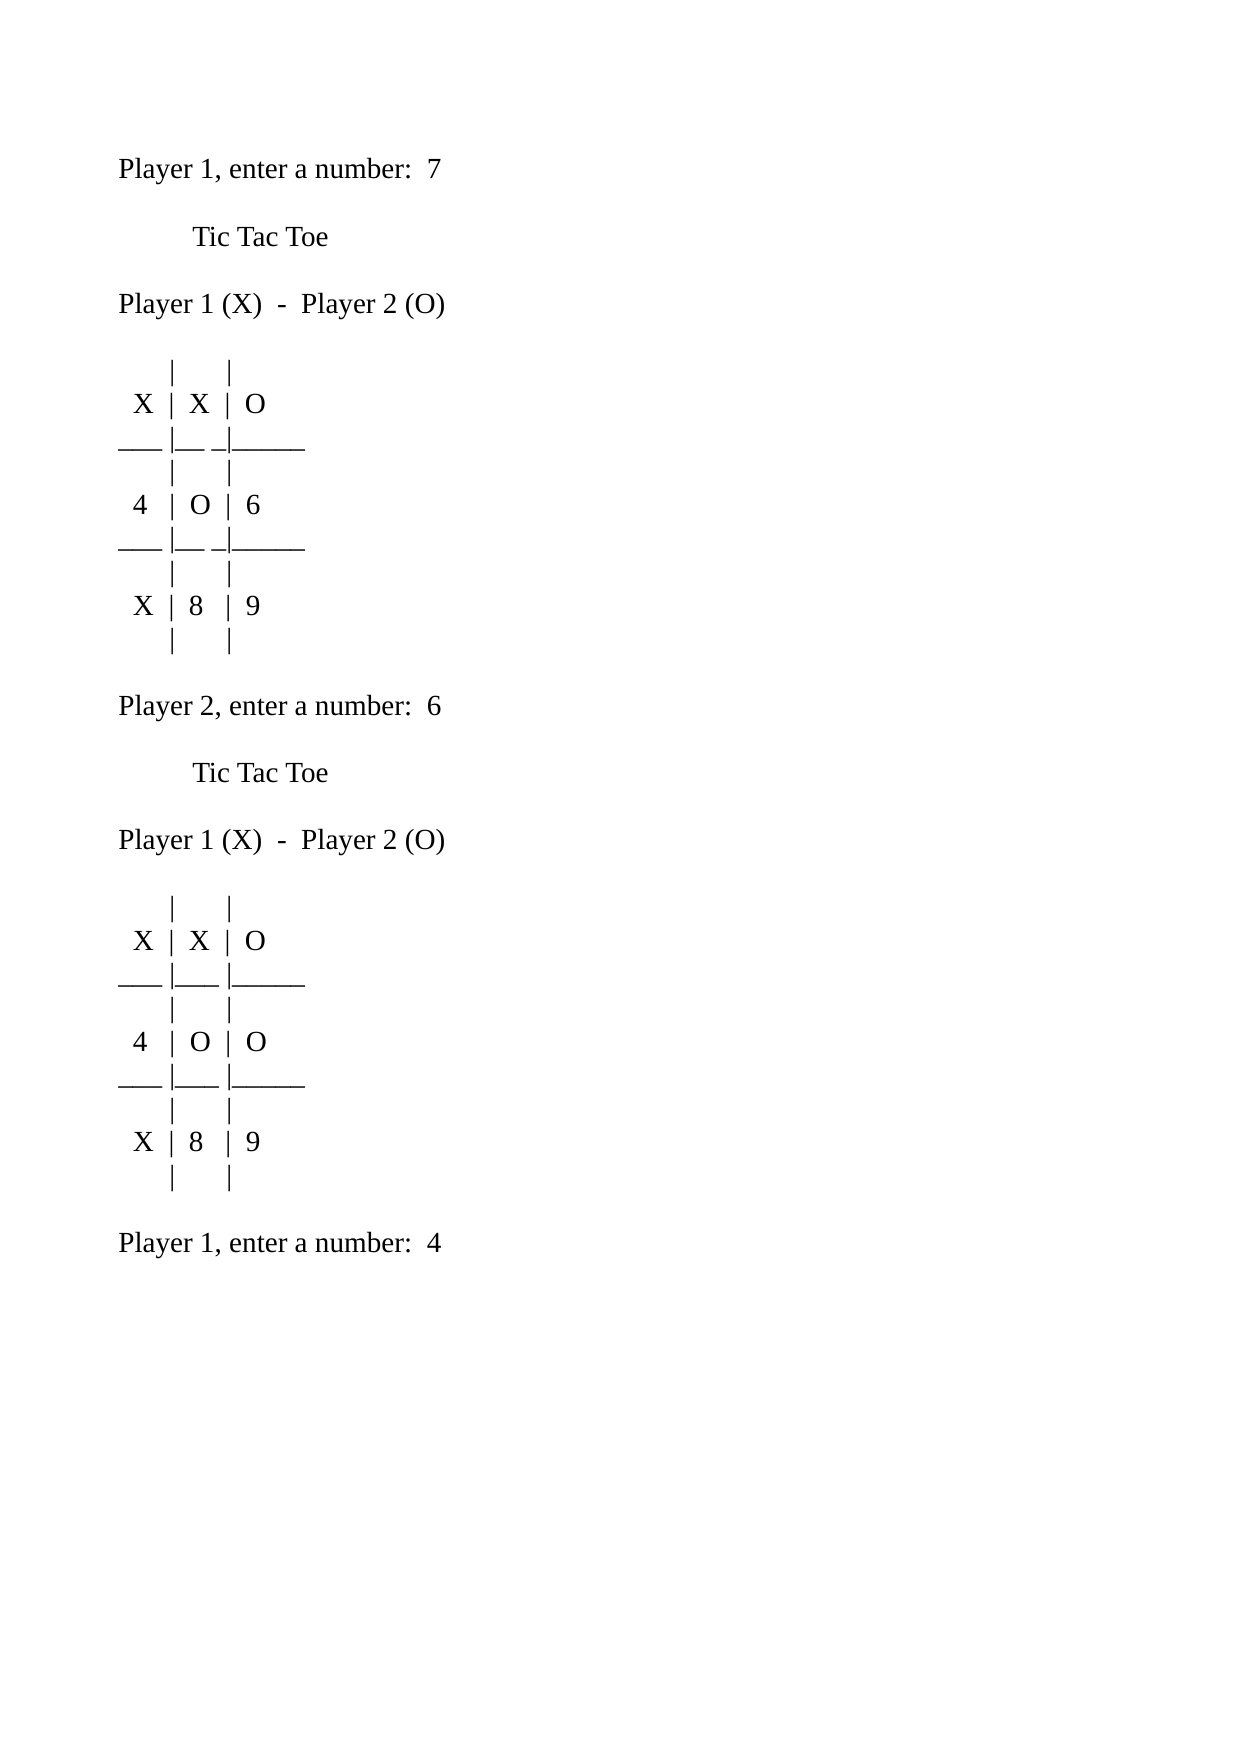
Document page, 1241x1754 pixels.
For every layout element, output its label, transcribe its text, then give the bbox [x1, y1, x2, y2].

text 4 | O | O [118, 1024, 1122, 1057]
text | | [118, 889, 1122, 923]
text Player 1, enter a number: 7 [118, 152, 1122, 185]
text | | [118, 353, 1122, 386]
text ___ |___ |_____ [118, 1057, 1122, 1091]
text | | [118, 621, 1122, 655]
text | | [118, 453, 1122, 487]
text X | 8 | 9 [118, 1124, 1122, 1158]
text X | X | O [118, 923, 1122, 957]
text Player 1 (X) - Player 2 (O) [118, 822, 1122, 856]
text | | [118, 1158, 1122, 1191]
text X | 8 | 9 [118, 588, 1122, 621]
text | | [118, 1091, 1122, 1124]
text Player 1, enter a number: 4 [118, 1225, 1122, 1258]
text Player 1 (X) - Player 2 (O) [118, 286, 1122, 319]
text | | [118, 990, 1122, 1024]
text ___ |__ _|_____ [118, 521, 1122, 554]
text Tic Tac Toe [118, 755, 1122, 789]
text Player 2, enter a number: 6 [118, 688, 1122, 722]
text Tic Tac Toe [118, 219, 1122, 252]
text X | X | O [118, 386, 1122, 420]
text 4 | O | 6 [118, 487, 1122, 521]
text ___ |__ _|_____ [118, 420, 1122, 453]
text | | [118, 554, 1122, 588]
text ___ |___ |_____ [118, 957, 1122, 990]
